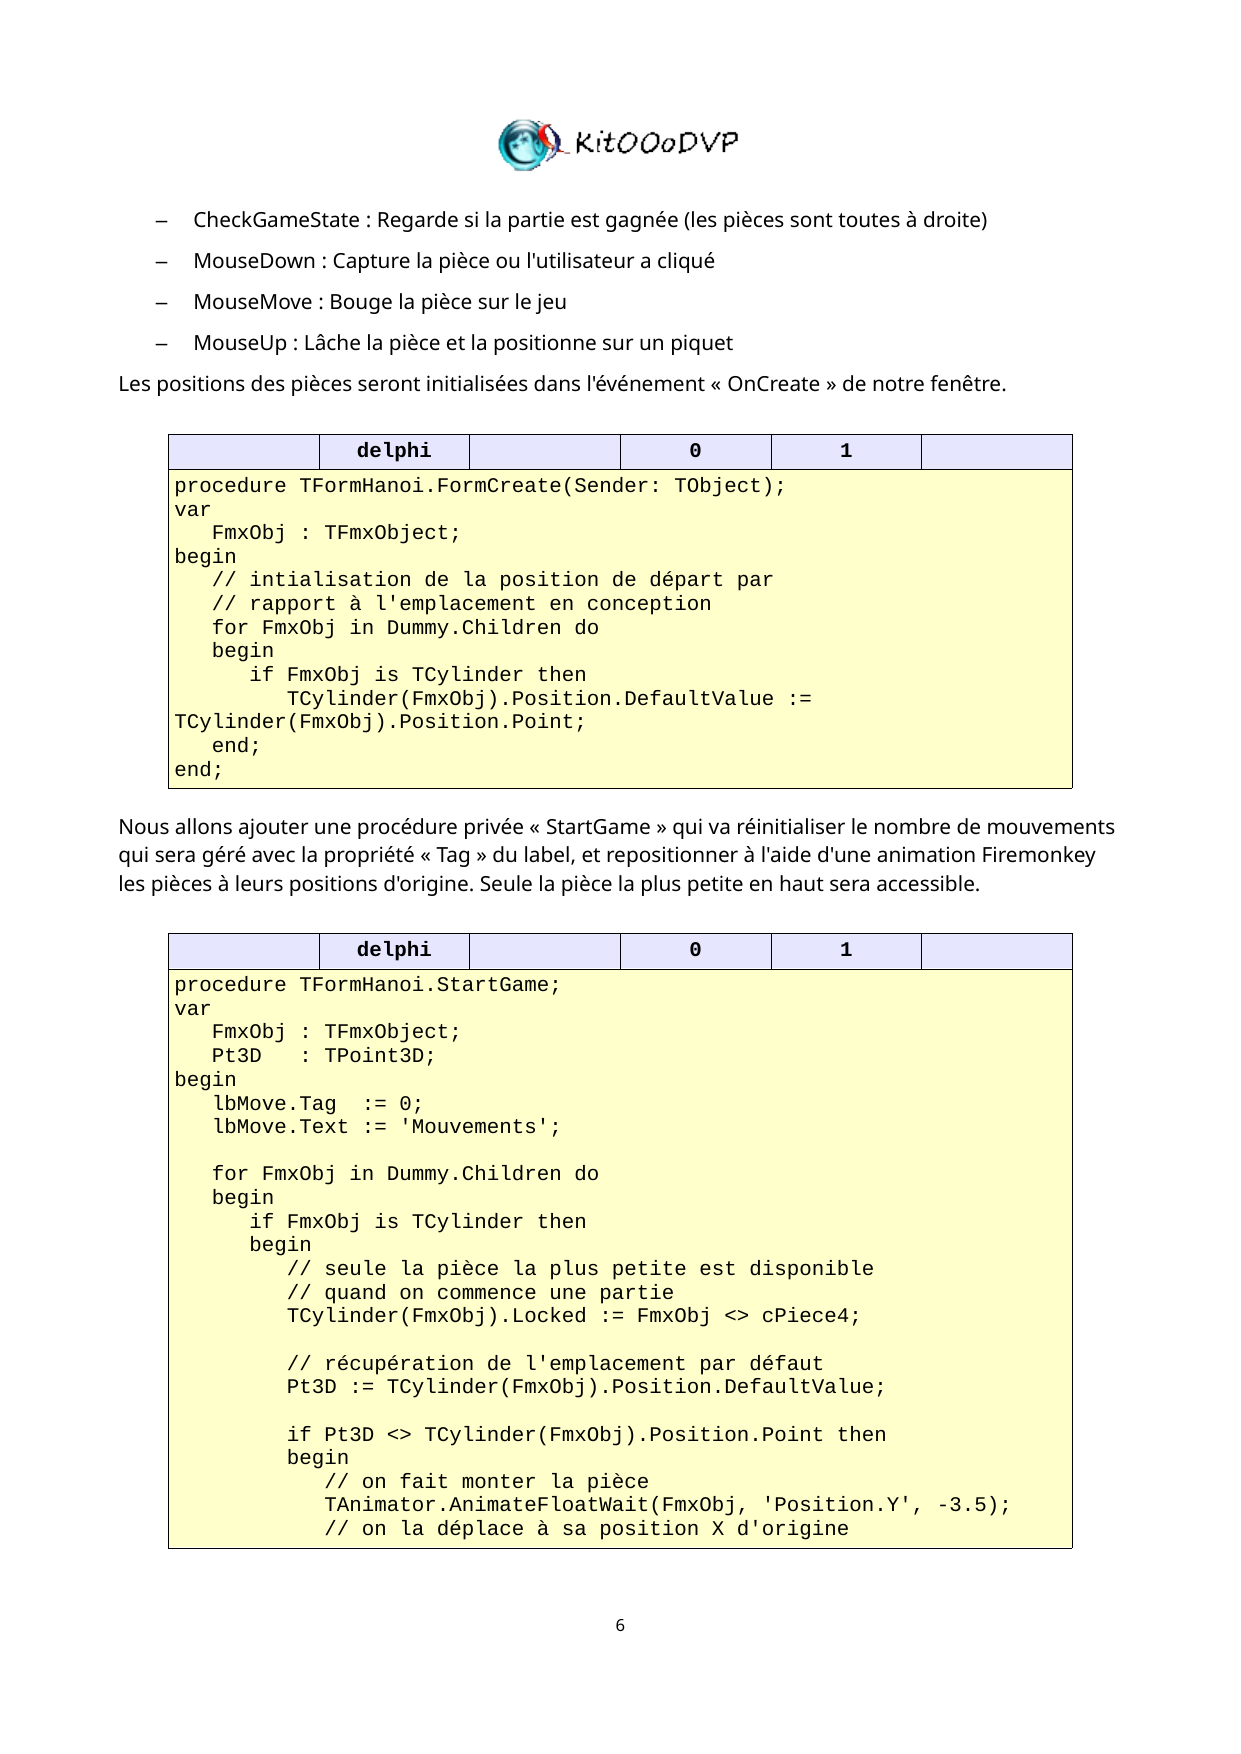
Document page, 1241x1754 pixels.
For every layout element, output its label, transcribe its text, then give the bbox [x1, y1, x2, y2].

list MouseUp : Lâche la pièce et la positionne sur un piquet [156, 328, 1122, 357]
list MouseDown : Capture la pièce ou l'utilisateur a cliqué [156, 246, 1122, 275]
list MouseMove : Bouge la pièce sur le jeu [156, 287, 1122, 316]
table_header [470, 934, 620, 968]
table_header 0 [621, 435, 771, 469]
text Nous allons ajouter une procédure privée « StartGame » qui va réinitialiser le nombre de mouvements qui sera géré avec la propriété « Tag » du label, et repositionner à l'aide d'une animation Firemonkey les pièces à leurs positions d'origine. Seule la pièce la plus petite en haut sera accessible. [118, 812, 1122, 897]
picture [497, 118, 743, 173]
table_header 1 [772, 435, 921, 469]
table_header [470, 435, 620, 469]
table_header [169, 435, 319, 469]
table_header 1 [772, 934, 921, 968]
table_header [169, 934, 319, 968]
table_header delphi [320, 934, 469, 968]
table_header [922, 934, 1072, 968]
list CheckGameState : Regarde si la partie est gagnée (les pièces sont toutes à droite) [156, 206, 1122, 234]
table_header [922, 435, 1072, 469]
table_cell procedure TFormHanoi.StartGame; var FmxObj : TFmxObject; Pt3D : TPoint3D; begin lbMove.Tag := 0; lbMove.Text := 'Mouvements'; for FmxObj in Dummy.Children do begin if FmxObj is TCylinder then begin // seule la pièce la plus petite est disponible // quand on commence une partie TCylinder(FmxObj).Locked := FmxObj <> cPiece4; // récupération de l'emplacement par défaut Pt3D := TCylinder(FmxObj).Position.DefaultValue; if Pt3D <> TCylinder(FmxObj).Position.Point then begin // on fait monter la pièce TAnimator.AnimateFloatWait(FmxObj, 'Position.Y', -3.5); // on la déplace à sa position X d'origine [169, 970, 1072, 1547]
text Les positions des pièces seront initialisées dans l'événement « OnCreate » de notre fenêtre. [118, 369, 1122, 398]
table_header delphi [320, 435, 469, 469]
table_cell procedure TFormHanoi.FormCreate(Sender: TObject); var FmxObj : TFmxObject; begin // intialisation de la position de départ par // rapport à l'emplacement en conception for FmxObj in Dummy.Children do begin if FmxObj is TCylinder then TCylinder(FmxObj).Position.DefaultValue := TCylinder(FmxObj).Position.Point; end; end; [169, 470, 1072, 788]
table_header 0 [621, 934, 771, 968]
